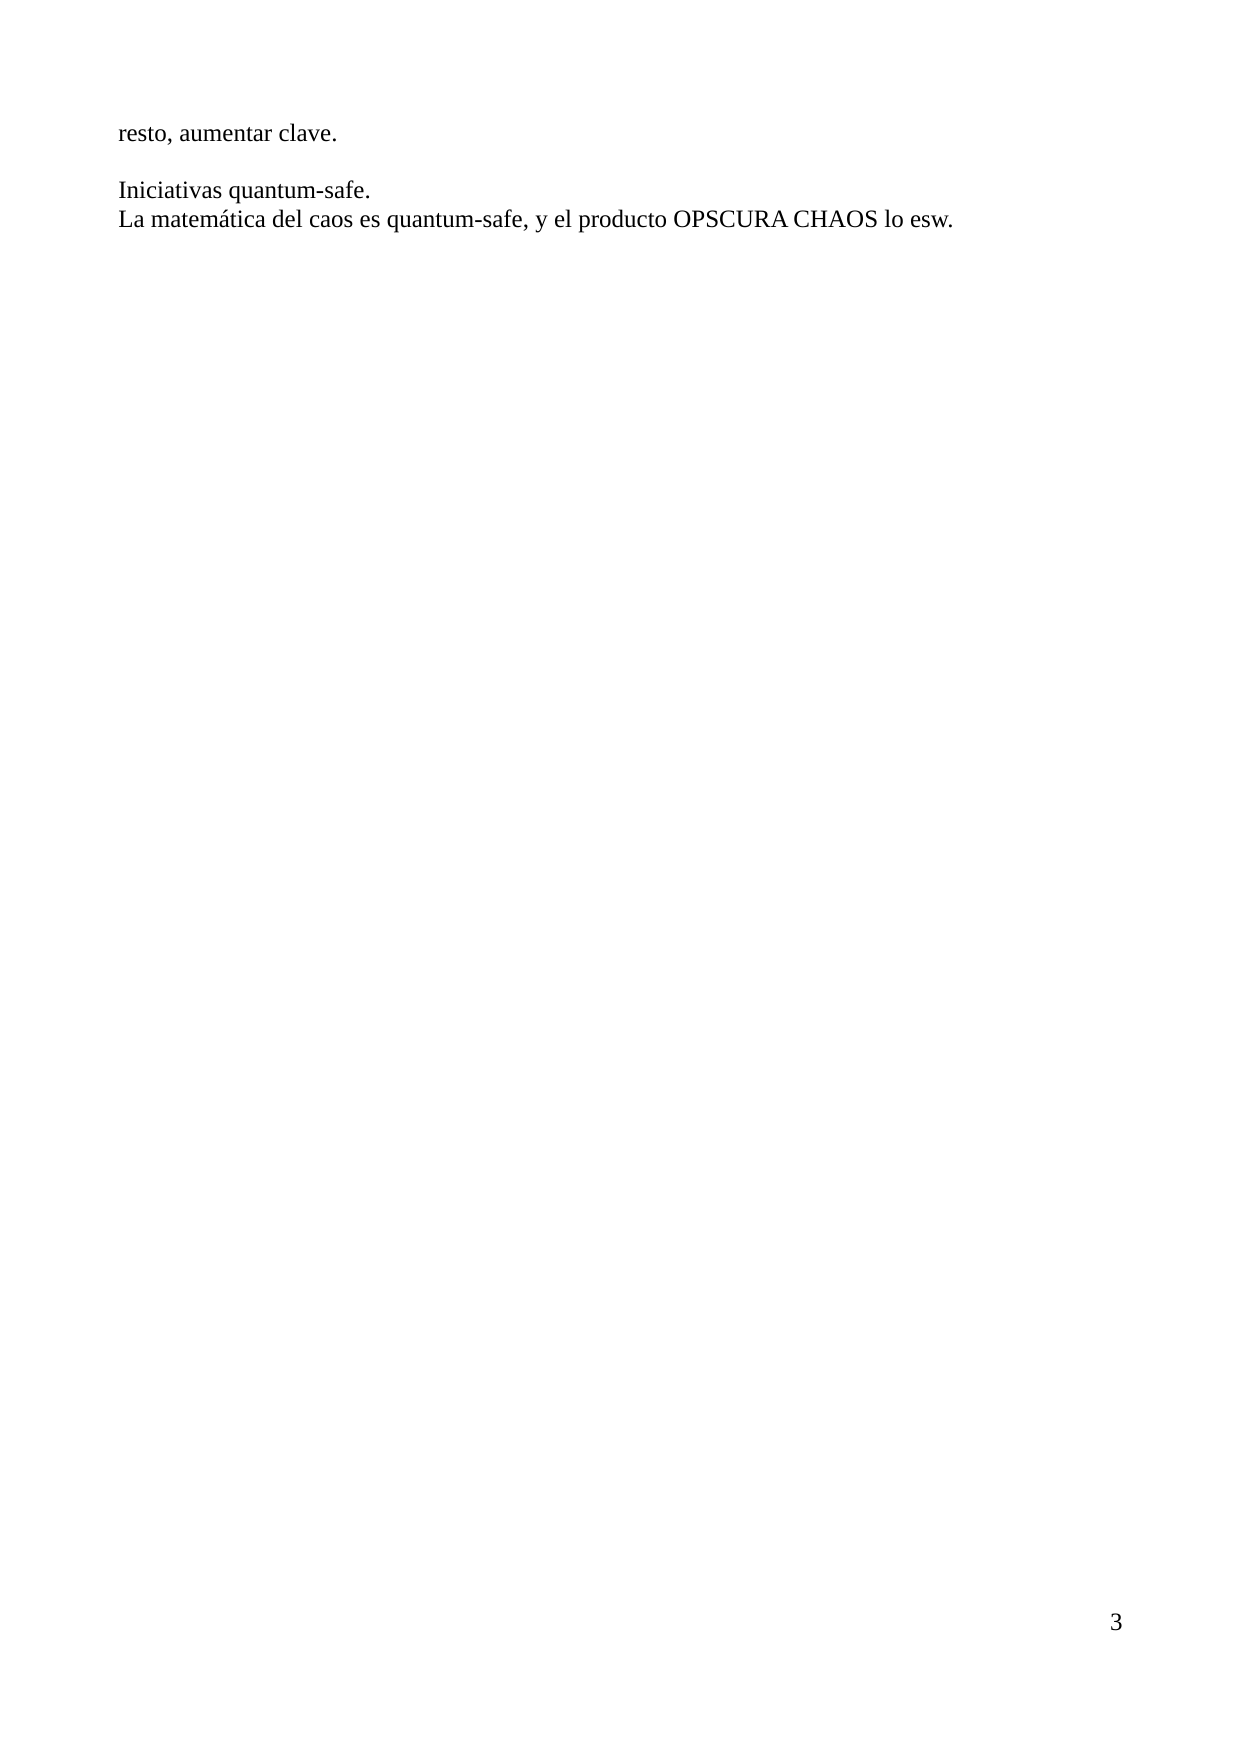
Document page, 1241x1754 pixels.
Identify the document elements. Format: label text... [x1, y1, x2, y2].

text La matemática del caos es quantum-safe, y el producto OPSCURA CHAOS lo esw. [118, 204, 1122, 233]
text Iniciativas quantum-safe. [118, 176, 1122, 204]
text resto, aumentar clave. [118, 118, 1122, 147]
